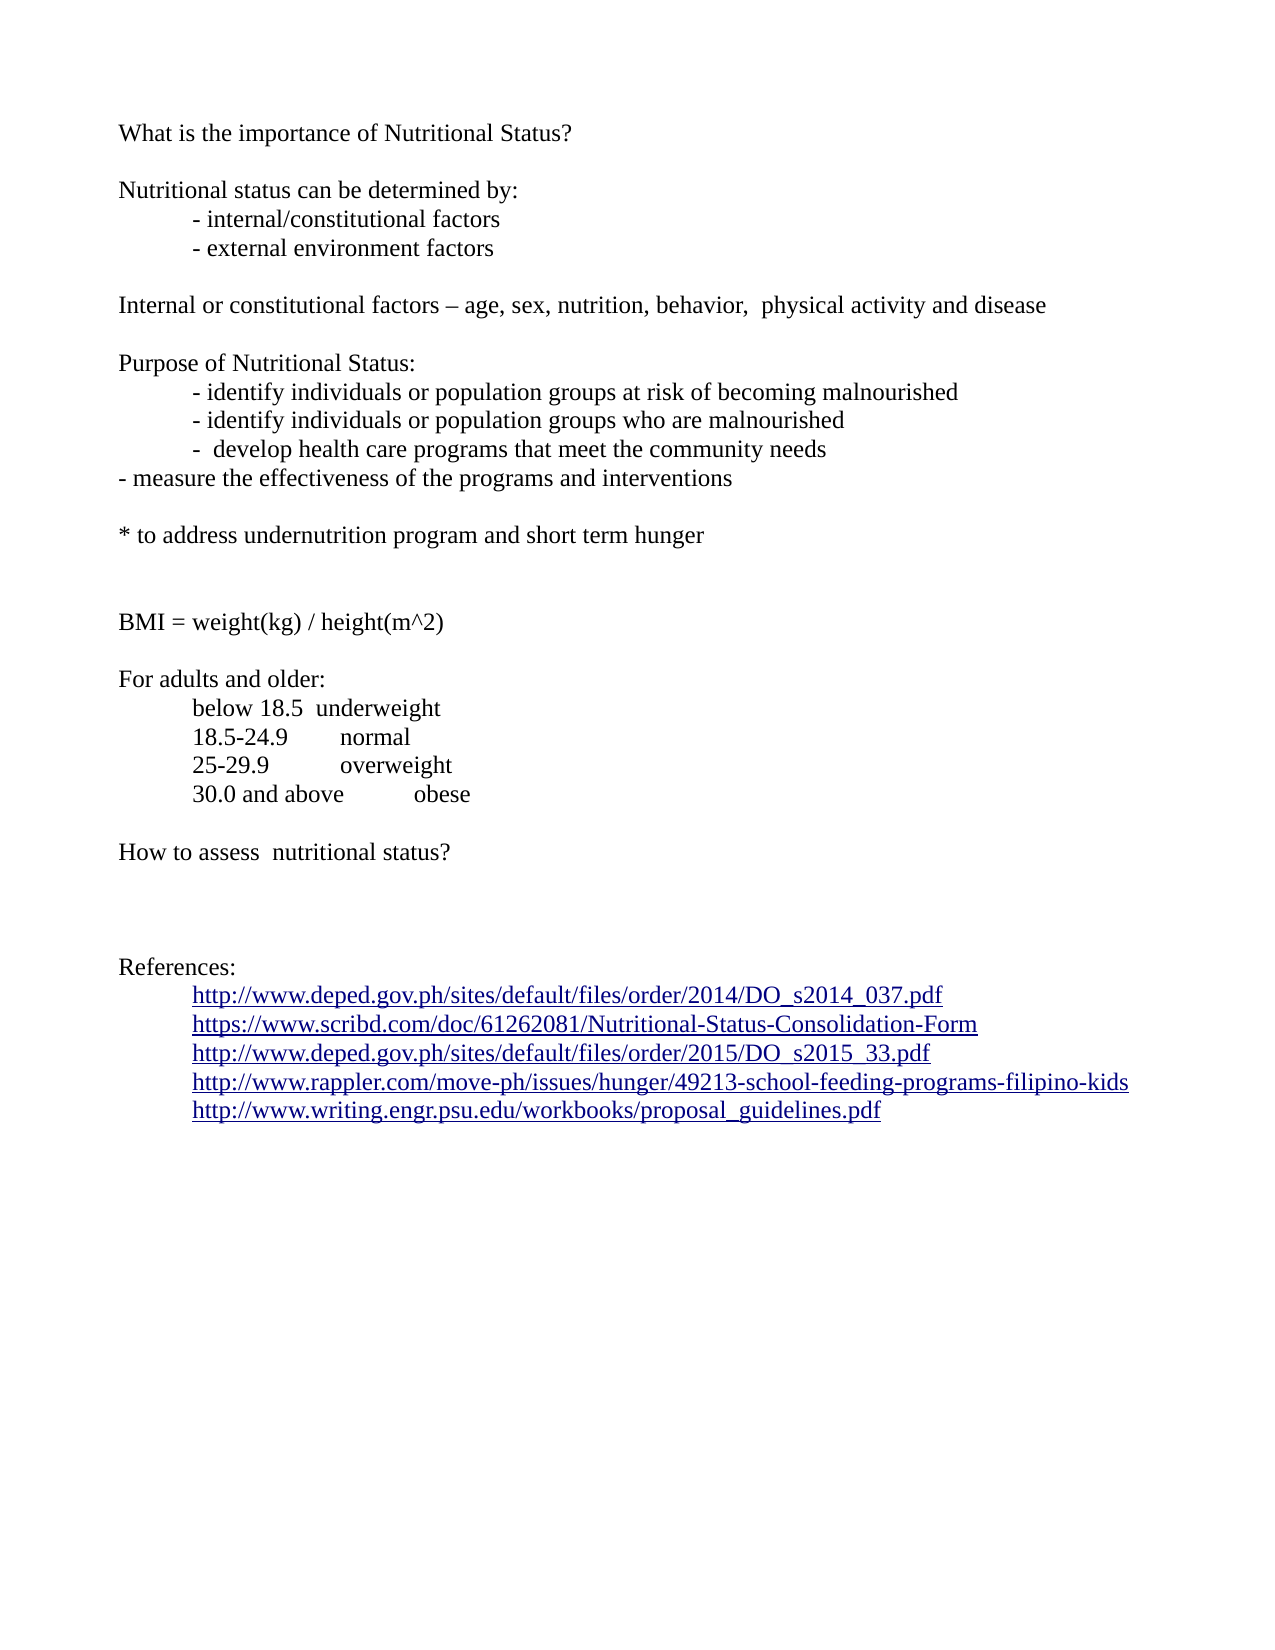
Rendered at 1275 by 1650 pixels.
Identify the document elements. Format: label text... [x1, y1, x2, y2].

text - measure the effectiveness of the programs and interventions [118, 463, 1157, 492]
text http://www.deped.gov.ph/sites/default/files/order/2014/DO_s2014_037.pdf [118, 981, 1157, 1009]
text BMI = weight(kg) / height(m^2) [118, 607, 1157, 636]
text http://www.writing.engr.psu.edu/workbooks/proposal_guidelines.pdf [118, 1096, 1157, 1124]
text What is the importance of Nutritional Status? [118, 118, 1157, 147]
text Nutritional status can be determined by: [118, 176, 1157, 204]
text - external environment factors [118, 233, 1157, 262]
text below 18.5 underweight [118, 693, 1157, 722]
text 18.5-24.9 normal [118, 722, 1157, 751]
text - identify individuals or population groups who are malnourished [118, 406, 1157, 434]
text 25-29.9 overweight [118, 751, 1157, 779]
text http://www.deped.gov.ph/sites/default/files/order/2015/DO_s2015_33.pdf [118, 1038, 1157, 1067]
text - internal/constitutional factors [118, 204, 1157, 233]
text https://www.scribd.com/doc/61262081/Nutritional-Status-Consolidation-Form [118, 1009, 1157, 1038]
text http://www.rappler.com/move-ph/issues/hunger/49213-school-feeding-programs-filipino-kids [118, 1067, 1157, 1096]
text Purpose of Nutritional Status: [118, 348, 1157, 377]
text References: [118, 952, 1157, 981]
text Internal or constitutional factors – age, sex, nutrition, behavior, physical activity and disease [118, 291, 1157, 319]
text - develop health care programs that meet the community needs [118, 434, 1157, 463]
text For adults and older: [118, 664, 1157, 693]
text How to assess nutritional status? [118, 837, 1157, 866]
text 30.0 and above obese [118, 779, 1157, 808]
text * to address undernutrition program and short term hunger [118, 521, 1157, 549]
text - identify individuals or population groups at risk of becoming malnourished [118, 377, 1157, 406]
